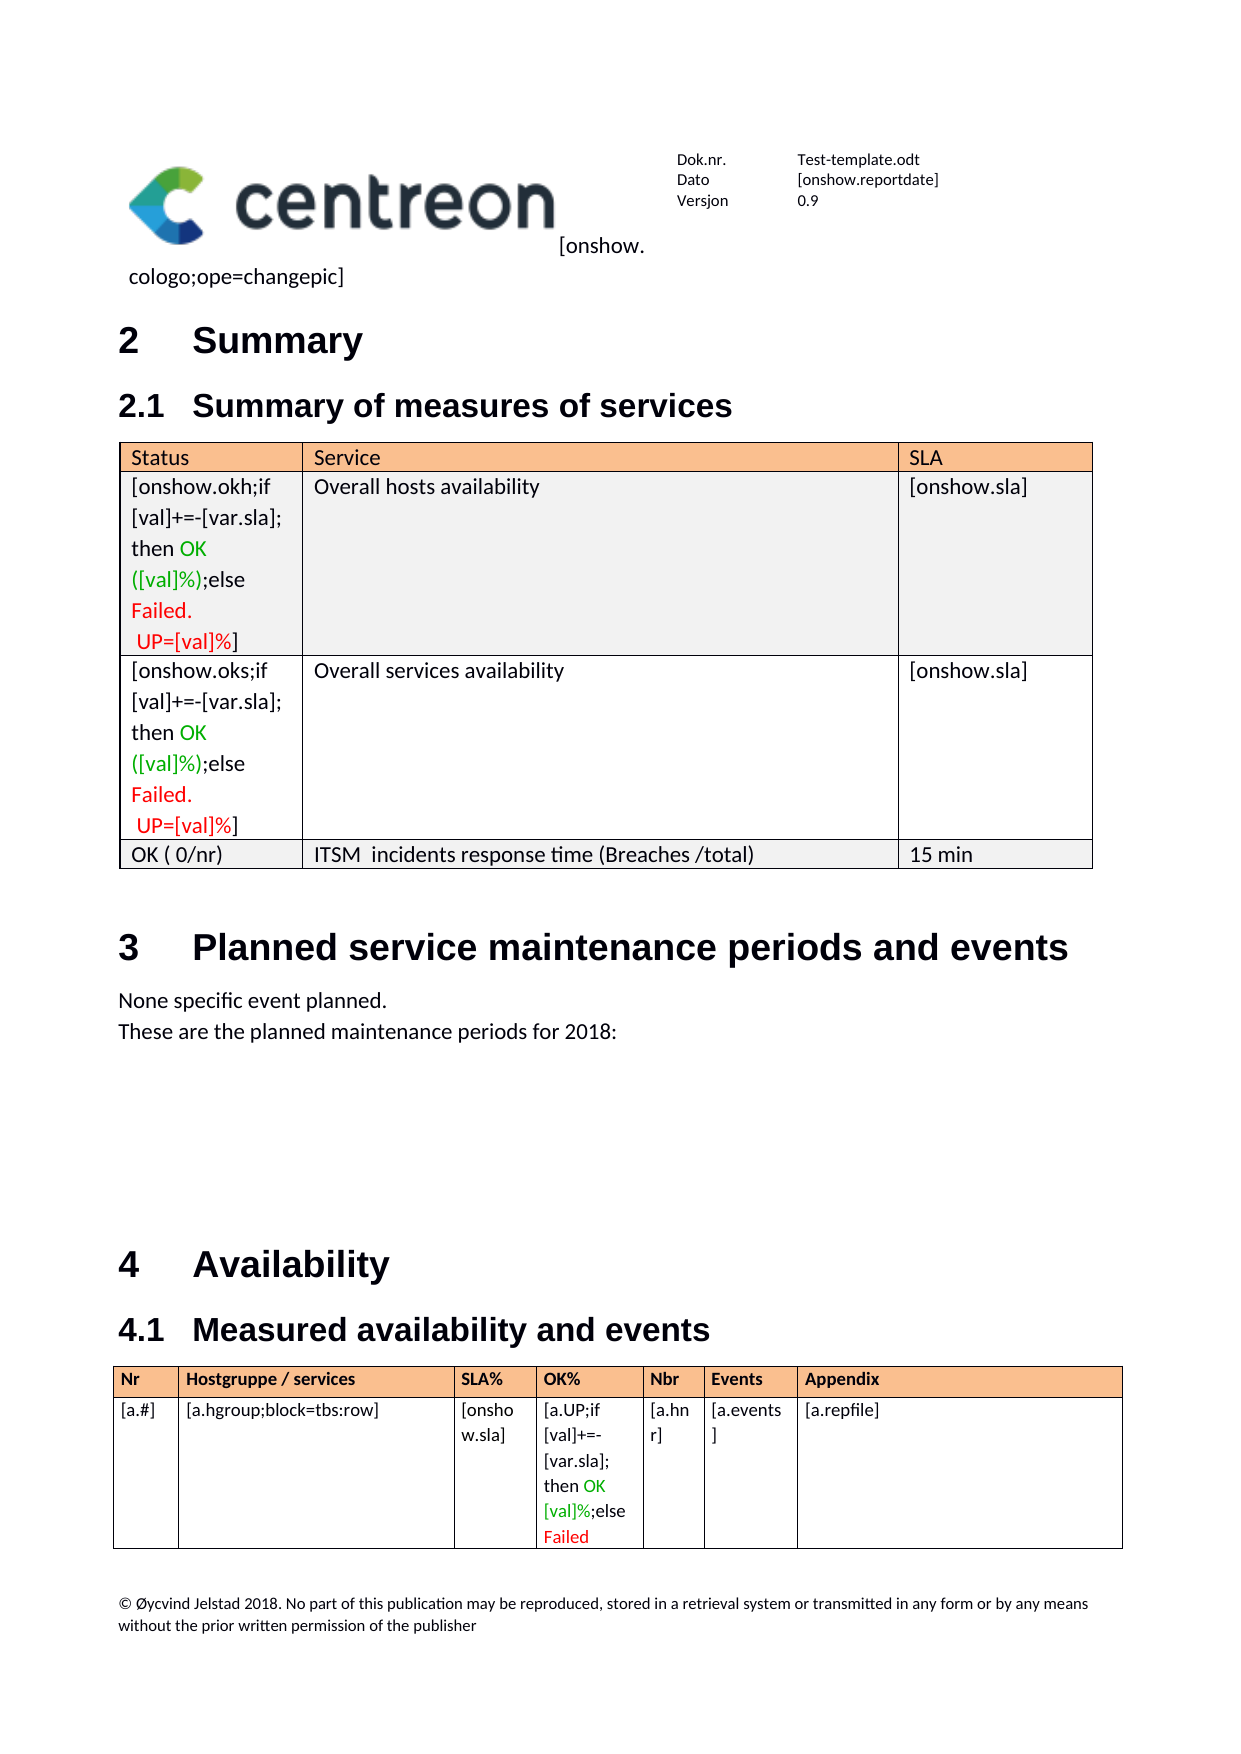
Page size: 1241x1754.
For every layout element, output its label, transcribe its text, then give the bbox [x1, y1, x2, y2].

table_cell Overall hosts availability [303, 472, 898, 655]
table_cell [a.UP;if [val]+=-[var.sla]; then OK [val]%;else Failed [537, 1398, 643, 1548]
subtitle Planned service maintenance periods and events [118, 925, 1122, 968]
table_header Events [705, 1367, 797, 1397]
table_cell [onshow.sla] [899, 656, 1092, 839]
table_cell [a.repfile] [798, 1398, 1122, 1548]
table_header Nr [114, 1367, 178, 1397]
table_cell 15 min [899, 840, 1092, 868]
table_cell [a.#] [114, 1398, 178, 1548]
table_header SLA [899, 443, 1092, 471]
table_cell [onshow.sla] [899, 472, 1092, 655]
table_cell [a.events] [705, 1398, 797, 1548]
table_header Appendix [798, 1367, 1122, 1397]
table_cell [a.hnr] [644, 1398, 704, 1548]
table_header SLA% [455, 1367, 536, 1397]
subtitle Availability [118, 1242, 1122, 1285]
table_cell Overall services availability [303, 656, 898, 839]
table_cell [onshow.sla] [455, 1398, 536, 1548]
subtitle Summary of measures of services [118, 387, 1122, 425]
table_header Nbr [644, 1367, 704, 1397]
subtitle Measured availability and events [118, 1311, 1122, 1349]
table_cell ITSM incidents response time (Breaches /total) [303, 840, 898, 868]
table_header Hostgruppe / services [179, 1367, 454, 1397]
text None specific event planned. [118, 986, 1122, 1014]
table_cell [onshow.okh;if [val]+=-[var.sla]; then OK ([val]%);else Failed. UP=[val]%] [121, 472, 302, 655]
text These are the planned maintenance periods for 2018: [118, 1017, 1122, 1045]
table_header Status [121, 443, 302, 471]
table_cell OK ( 0/nr) [121, 840, 302, 868]
table_header OK% [537, 1367, 643, 1397]
subtitle Summary [118, 318, 1122, 361]
table_cell [onshow.oks;if [val]+=-[var.sla]; then OK ([val]%);else Failed. UP=[val]%] [121, 656, 302, 839]
table_cell [a.hgroup;block=tbs:row] [179, 1398, 454, 1548]
table_header Service [303, 443, 898, 471]
picture [128, 149, 559, 254]
